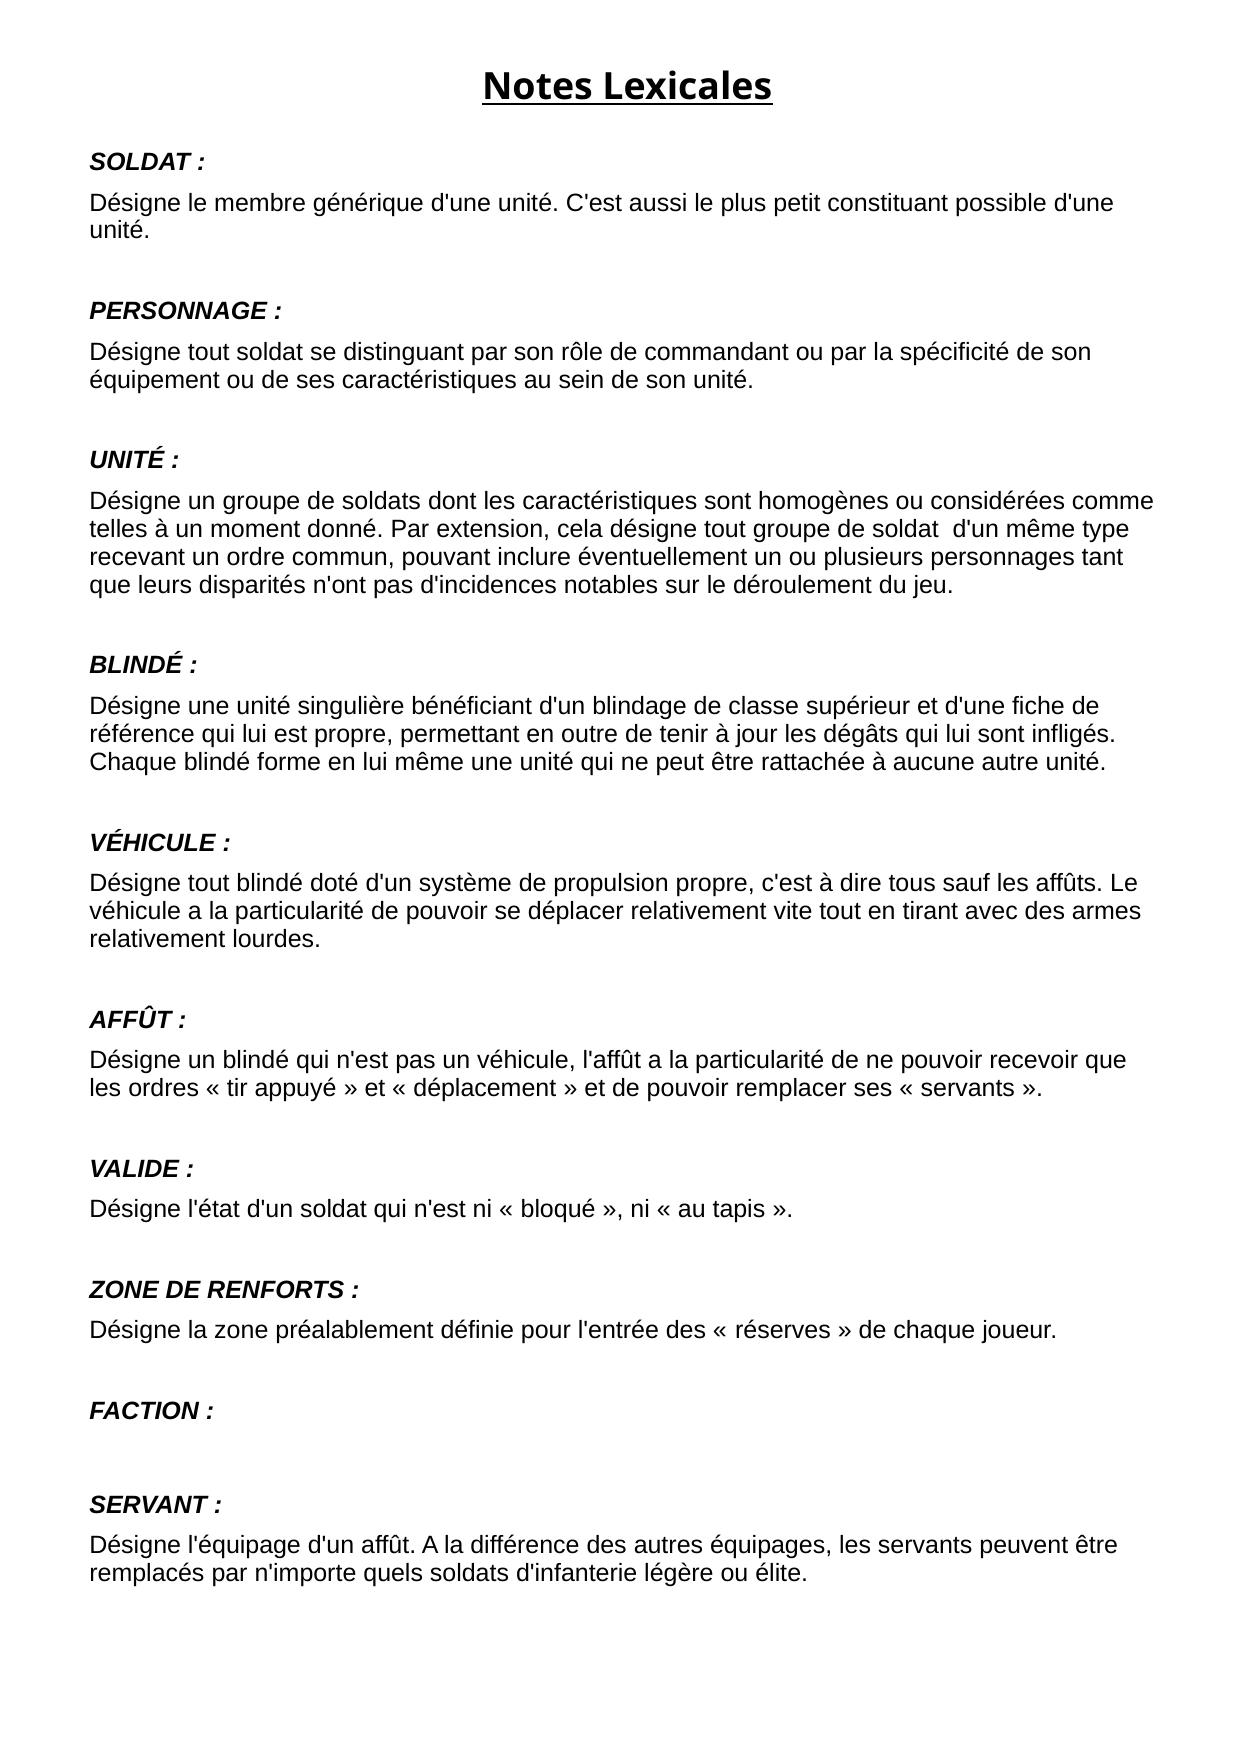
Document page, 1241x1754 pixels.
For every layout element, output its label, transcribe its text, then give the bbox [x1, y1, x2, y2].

subtitle Personnage : [89, 297, 1165, 325]
subtitle Blindé : [89, 651, 1165, 679]
subtitle Faction : [89, 1397, 1165, 1425]
subtitle Désigne un groupe de soldats dont les caractéristiques sont homogènes ou considérées comme telles à un moment donné. Par extension, cela désigne tout groupe de soldat d'un même type recevant un ordre commun, pouvant inclure éventuellement un ou plusieurs personnages tant que leurs disparités n'ont pas d'incidences notables sur le déroulement du jeu. [89, 487, 1165, 598]
subtitle Valide : [89, 1154, 1165, 1182]
subtitle Désigne l'état d'un soldat qui n'est ni « bloqué », ni « au tapis ». [89, 1195, 1165, 1223]
subtitle Désigne tout blindé doté d'un système de propulsion propre, c'est à dire tous sauf les affûts. Le véhicule a la particularité de pouvoir se déplacer relativement vite tout en tirant avec des armes relativement lourdes. [89, 869, 1165, 952]
subtitle Désigne un blindé qui n'est pas un véhicule, l'affût a la particularité de ne pouvoir recevoir que les ordres « tir appuyé » et « déplacement » et de pouvoir remplacer ses « servants ». [89, 1046, 1165, 1102]
subtitle Désigne tout soldat se distinguant par son rôle de commandant ou par la spécificité de son équipement ou de ses caractéristiques au sein de son unité. [89, 337, 1165, 393]
subtitle Notes lexicales [89, 59, 1165, 110]
subtitle Affût : [89, 1005, 1165, 1033]
subtitle Unité : [89, 446, 1165, 474]
subtitle Chaque blindé forme en lui même une unité qui ne peut être rattachée à aucune autre unité. [89, 747, 1165, 775]
subtitle Désigne l'équipage d'un affût. A la différence des autres équipages, les servants peuvent être remplacés par n'importe quels soldats d'infanterie légère ou élite. [89, 1531, 1165, 1587]
subtitle Soldat : [89, 148, 1165, 176]
subtitle Zone de renforts : [89, 1276, 1165, 1304]
subtitle Désigne le membre générique d'une unité. C'est aussi le plus petit constituant possible d'une unité. [89, 188, 1165, 244]
subtitle Véhicule : [89, 828, 1165, 856]
subtitle Désigne la zone préalablement définie pour l'entrée des « réserves » de chaque joueur. [89, 1316, 1165, 1344]
subtitle Désigne une unité singulière bénéficiant d'un blindage de classe supérieur et d'une fiche de référence qui lui est propre, permettant en outre de tenir à jour les dégâts qui lui sont infligés. [89, 692, 1165, 747]
subtitle Servant : [89, 1490, 1165, 1518]
